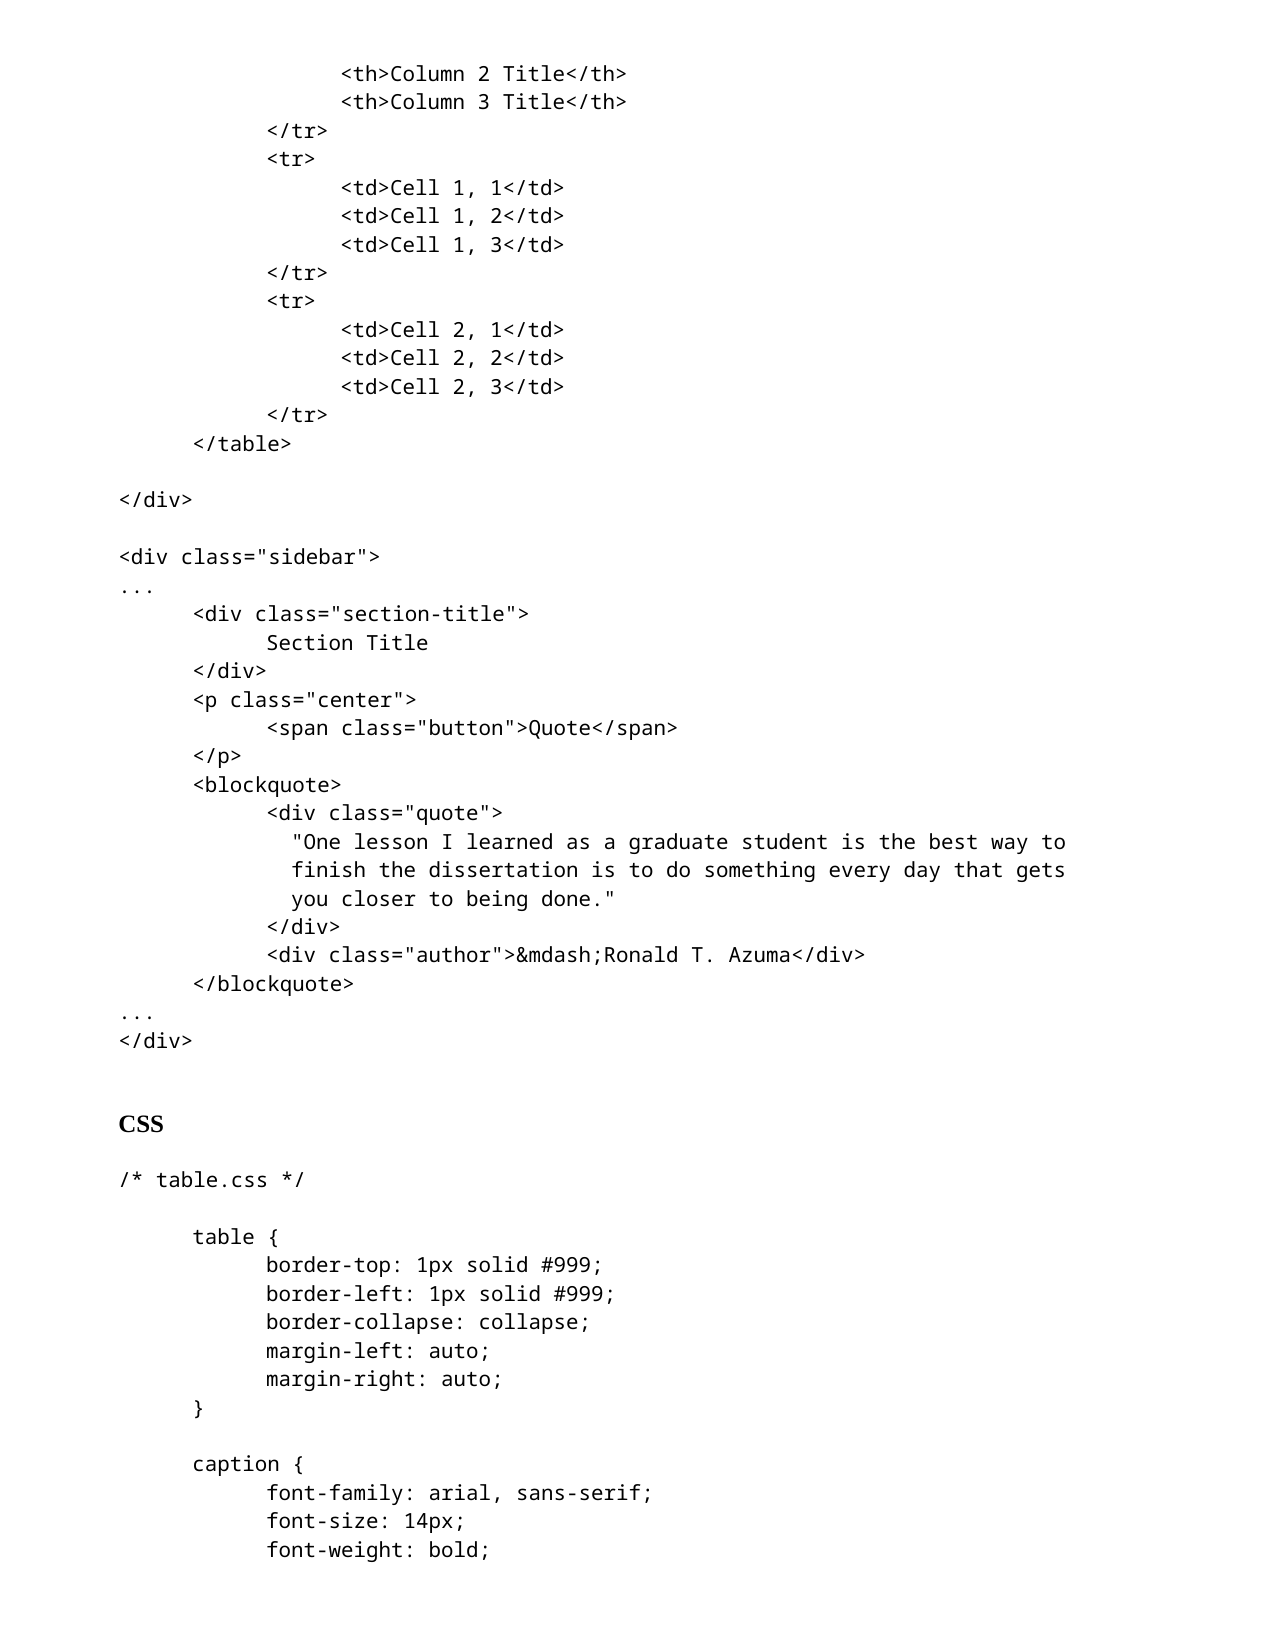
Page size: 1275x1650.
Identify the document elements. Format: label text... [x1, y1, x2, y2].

text } [118, 1393, 1216, 1421]
text </div> [118, 486, 1216, 514]
text </blockquote> [118, 969, 1216, 997]
text <th>Column 2 Title</th> [118, 59, 1216, 87]
text "One lesson I learned as a graduate student is the best way to [118, 827, 1216, 855]
text margin-left: auto; [118, 1336, 1216, 1364]
text <td>Cell 2, 1</td> [118, 315, 1216, 343]
text <div class="sidebar"> [118, 542, 1216, 571]
text margin-right: auto; [118, 1364, 1216, 1393]
text <tr> [118, 287, 1216, 315]
text ... [118, 571, 1216, 599]
text border-collapse: collapse; [118, 1307, 1216, 1336]
text </p> [118, 742, 1216, 770]
text caption { [118, 1449, 1216, 1478]
text you closer to being done." [118, 884, 1216, 912]
text </tr> [118, 400, 1216, 429]
text <th>Column 3 Title</th> [118, 87, 1216, 116]
text <td>Cell 1, 2</td> [118, 201, 1216, 230]
text <td>Cell 1, 1</td> [118, 173, 1216, 201]
text /* table.css */ [118, 1165, 1216, 1194]
text <p class="center"> [118, 685, 1216, 713]
text finish the dissertation is to do something every day that gets [118, 855, 1216, 884]
text <tr> [118, 144, 1216, 173]
text font-weight: bold; [118, 1535, 1216, 1563]
text </div> [118, 1026, 1216, 1054]
text border-left: 1px solid #999; [118, 1279, 1216, 1307]
text </tr> [118, 116, 1216, 144]
text <blockquote> [118, 770, 1216, 798]
text <span class="button">Quote</span> [118, 713, 1216, 742]
text <div class="section-title"> [118, 599, 1216, 628]
text CSS [118, 1110, 1216, 1137]
text font-size: 14px; [118, 1506, 1216, 1535]
text <td>Cell 1, 3</td> [118, 230, 1216, 258]
text table { [118, 1222, 1216, 1251]
text ... [118, 997, 1216, 1026]
text border-top: 1px solid #999; [118, 1251, 1216, 1279]
text </tr> [118, 258, 1216, 287]
text <td>Cell 2, 3</td> [118, 372, 1216, 400]
text </div> [118, 656, 1216, 685]
text </div> [118, 912, 1216, 941]
text font-family: arial, sans-serif; [118, 1478, 1216, 1506]
text </table> [118, 429, 1216, 457]
text <div class="author">&mdash;Ronald T. Azuma</div> [118, 941, 1216, 969]
text <div class="quote"> [118, 798, 1216, 827]
text Section Title [118, 628, 1216, 656]
text <td>Cell 2, 2</td> [118, 343, 1216, 372]
